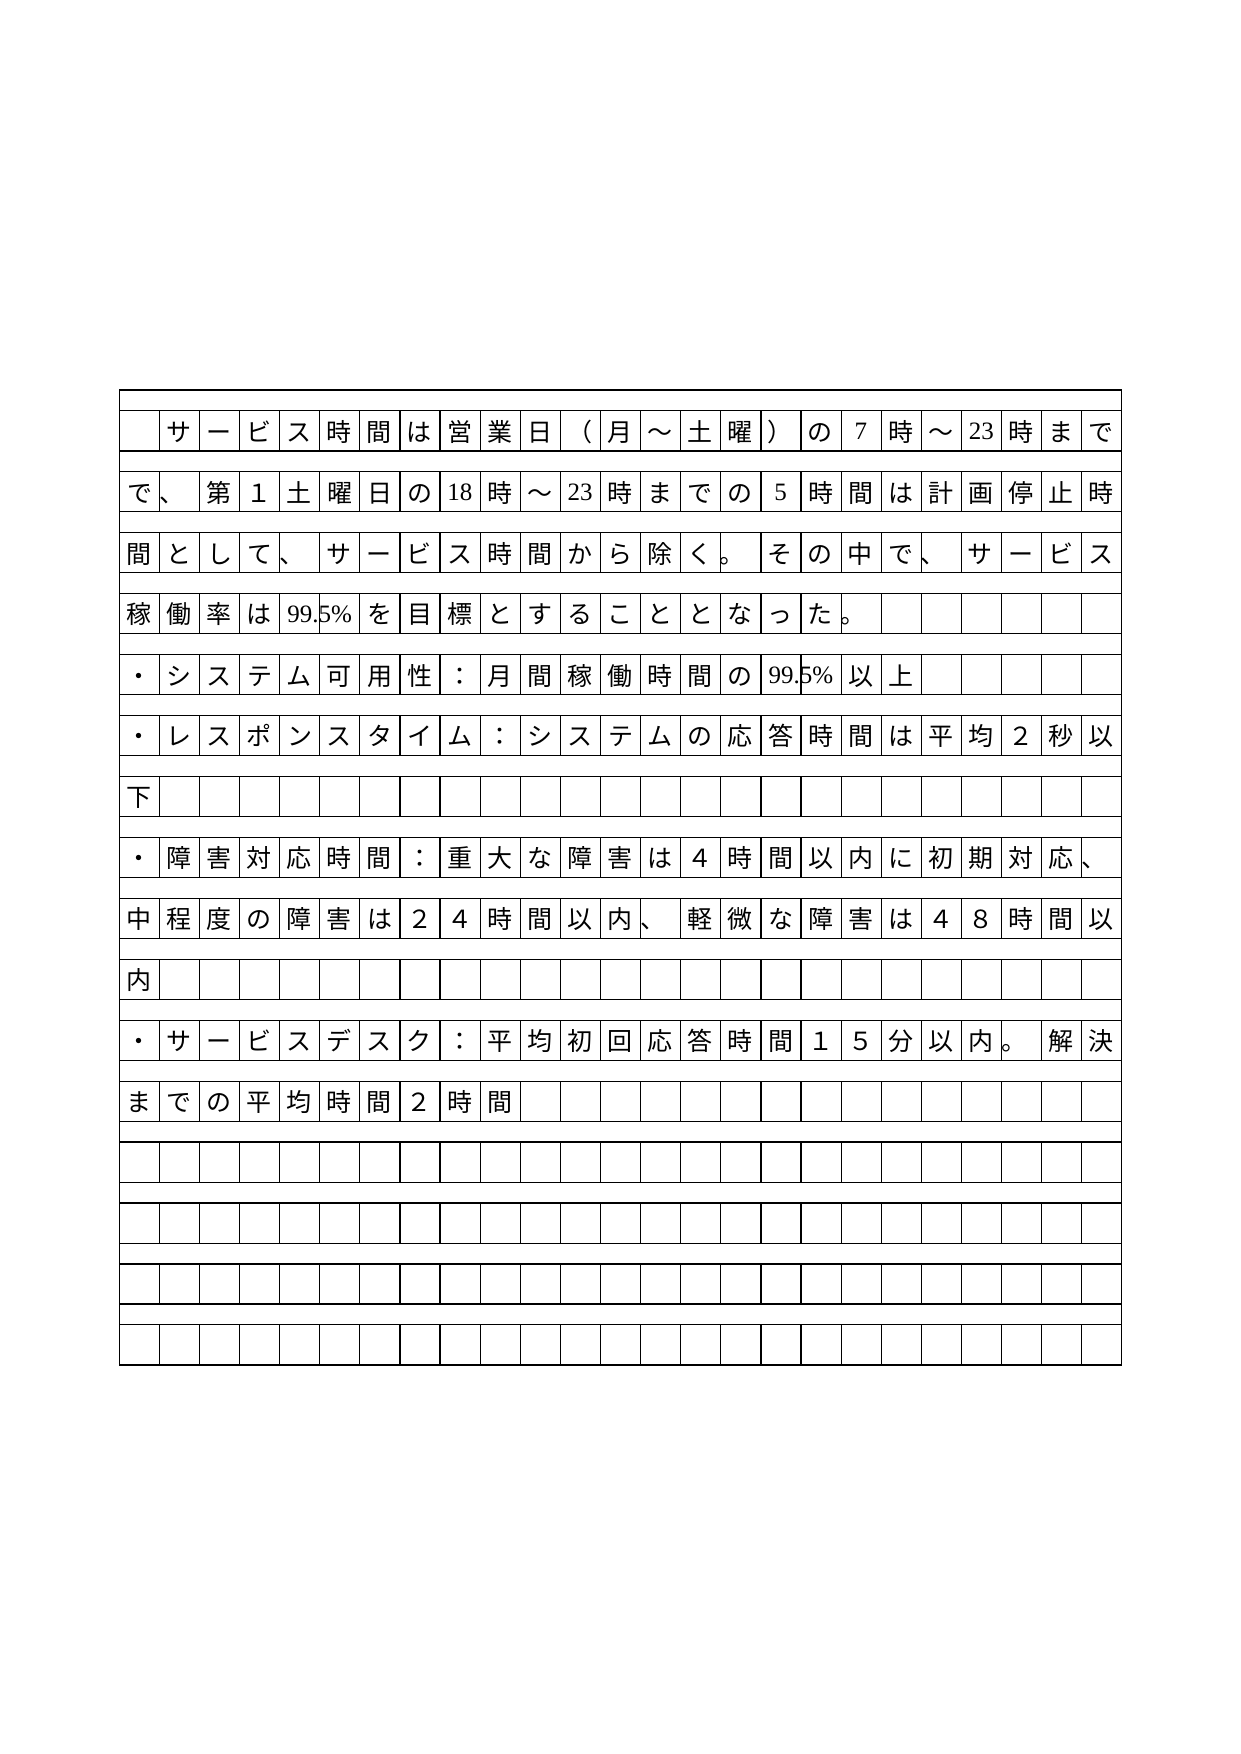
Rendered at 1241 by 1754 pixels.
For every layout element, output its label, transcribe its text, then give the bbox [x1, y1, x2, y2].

text ・障害対応時間：重大な障害は４時間以内に初期対応、中程度の障害は２４時間以内、軽微な障害は４８時間以内 [120, 838, 159, 877]
text ・システム可用性：月間稼働時間の99.5%以上 [120, 634, 1121, 654]
text の [681, 716, 720, 755]
text ・システム可用性：月間稼働時間の99.5%以上 [120, 655, 159, 694]
text ・システム可用性：月間稼働時間の99.5%以上 [962, 655, 1001, 694]
text [320, 777, 359, 816]
text ・サービスデスク：平均初回応答時間１５分以内。解決までの平均時間２時間 [561, 1021, 600, 1060]
text [120, 695, 1121, 715]
text ・障害対応時間：重大な障害は４時間以内に初期対応、中程度の障害は２４時間以内、軽微な障害は４８時間以内 [1082, 899, 1121, 938]
text ・障害対応時間：重大な障害は４時間以内に初期対応、中程度の障害は２４時間以内、軽微な障害は４８時間以内 [521, 899, 560, 938]
text ポ [240, 716, 279, 755]
text ・障害対応時間：重大な障害は４時間以内に初期対応、中程度の障害は２４時間以内、軽微な障害は４８時間以内 [441, 838, 480, 877]
text ・システム可用性：月間稼働時間の99.5%以上 [681, 655, 720, 694]
text ・障害対応時間：重大な障害は４時間以内に初期対応、中程度の障害は２４時間以内、軽微な障害は４８時間以内 [240, 838, 279, 877]
text ・サービスデスク：平均初回応答時間１５分以内。解決までの平均時間２時間 [521, 1082, 560, 1121]
text ・障害対応時間：重大な障害は４時間以内に初期対応、中程度の障害は２４時間以内、軽微な障害は４８時間以内 [200, 899, 239, 938]
text ・サービスデスク：平均初回応答時間１５分以内。解決までの平均時間２時間 [1042, 1021, 1081, 1060]
text ・サービスデスク：平均初回応答時間１５分以内。解決までの平均時間２時間 [721, 1021, 760, 1060]
text ・障害対応時間：重大な障害は４時間以内に初期対応、中程度の障害は２４時間以内、軽微な障害は４８時間以内 [721, 838, 760, 877]
text タ [360, 716, 399, 755]
text [1002, 777, 1041, 816]
text ・障害対応時間：重大な障害は４時間以内に初期対応、中程度の障害は２４時間以内、軽微な障害は４８時間以内 [120, 960, 159, 999]
text ・サービスデスク：平均初回応答時間１５分以内。解決までの平均時間２時間 [681, 1021, 720, 1060]
text [1082, 777, 1121, 816]
text ・システム可用性：月間稼働時間の99.5%以上 [842, 655, 881, 694]
text [120, 756, 1121, 776]
text 均 [962, 716, 1001, 755]
text ・システム可用性：月間稼働時間の99.5%以上 [320, 655, 359, 694]
text ・システム可用性：月間稼働時間の99.5%以上 [200, 655, 239, 694]
text サービス時間は営業日（月～土曜）の7時～23時までで、第１土曜日の18時～23時までの5時間は計画停止時間として、サービス時間から除く。その中で、サービス稼働率は99.5%を目標とすることとなった。 [120, 452, 1121, 471]
text ・障害対応時間：重大な障害は４時間以内に初期対応、中程度の障害は２４時間以内、軽微な障害は４８時間以内 [922, 899, 961, 938]
text ・サービスデスク：平均初回応答時間１５分以内。解決までの平均時間２時間 [120, 1061, 1121, 1081]
text ・システム可用性：月間稼働時間の99.5%以上 [802, 655, 841, 694]
text ・障害対応時間：重大な障害は４時間以内に初期対応、中程度の障害は２４時間以内、軽微な障害は４８時間以内 [481, 838, 520, 877]
text 間 [842, 716, 881, 755]
text ２ [1002, 716, 1041, 755]
text ・障害対応時間：重大な障害は４時間以内に初期対応、中程度の障害は２４時間以内、軽微な障害は４８時間以内 [802, 960, 841, 999]
text ・障害対応時間：重大な障害は４時間以内に初期対応、中程度の障害は２４時間以内、軽微な障害は４８時間以内 [120, 878, 1121, 898]
text 以 [1082, 716, 1121, 755]
text 答 [762, 716, 800, 755]
text ・障害対応時間：重大な障害は４時間以内に初期対応、中程度の障害は２４時間以内、軽微な障害は４８時間以内 [721, 899, 760, 938]
text ・サービスデスク：平均初回応答時間１５分以内。解決までの平均時間２時間 [200, 1082, 239, 1121]
text ・サービスデスク：平均初回応答時間１５分以内。解決までの平均時間２時間 [280, 1021, 319, 1060]
text ム [441, 716, 480, 755]
text ・サービスデスク：平均初回応答時間１５分以内。解決までの平均時間２時間 [1082, 1082, 1121, 1121]
text ・システム可用性：月間稼働時間の99.5%以上 [160, 655, 199, 694]
text ・サービスデスク：平均初回応答時間１５分以内。解決までの平均時間２時間 [802, 1021, 841, 1060]
text ・障害対応時間：重大な障害は４時間以内に初期対応、中程度の障害は２４時間以内、軽微な障害は４８時間以内 [842, 838, 881, 877]
text ・障害対応時間：重大な障害は４時間以内に初期対応、中程度の障害は２４時間以内、軽微な障害は４８時間以内 [842, 899, 881, 938]
text ・障害対応時間：重大な障害は４時間以内に初期対応、中程度の障害は２４時間以内、軽微な障害は４８時間以内 [280, 899, 319, 938]
text ・障害対応時間：重大な障害は４時間以内に初期対応、中程度の障害は２４時間以内、軽微な障害は４８時間以内 [962, 899, 1001, 938]
text ・サービスデスク：平均初回応答時間１５分以内。解決までの平均時間２時間 [280, 1082, 319, 1121]
text [922, 777, 961, 816]
text ・障害対応時間：重大な障害は４時間以内に初期対応、中程度の障害は２４時間以内、軽微な障害は４８時間以内 [360, 899, 399, 938]
text ・システム可用性：月間稼働時間の99.5%以上 [601, 655, 640, 694]
text [401, 777, 439, 816]
text ・システム可用性：月間稼働時間の99.5%以上 [1002, 655, 1041, 694]
text ・障害対応時間：重大な障害は４時間以内に初期対応、中程度の障害は２４時間以内、軽微な障害は４８時間以内 [521, 838, 560, 877]
text ・サービスデスク：平均初回応答時間１５分以内。解決までの平均時間２時間 [681, 1082, 720, 1121]
text [601, 777, 640, 816]
text ・障害対応時間：重大な障害は４時間以内に初期対応、中程度の障害は２４時間以内、軽微な障害は４８時間以内 [601, 838, 640, 877]
text ・障害対応時間：重大な障害は４時間以内に初期対応、中程度の障害は２４時間以内、軽微な障害は４８時間以内 [1002, 899, 1041, 938]
text [641, 777, 680, 816]
text 秒 [1042, 716, 1081, 755]
text ・障害対応時間：重大な障害は４時間以内に初期対応、中程度の障害は２４時間以内、軽微な障害は４８時間以内 [200, 960, 239, 999]
text ・サービスデスク：平均初回応答時間１５分以内。解決までの平均時間２時間 [922, 1021, 961, 1060]
text [240, 777, 279, 816]
text ス [320, 716, 359, 755]
text ・サービスデスク：平均初回応答時間１５分以内。解決までの平均時間２時間 [1002, 1021, 1041, 1060]
text サービス時間は営業日（月～土曜）の7時～23時までで、第１土曜日の18時～23時までの5時間は計画停止時間として、サービス時間から除く。その中で、サービス稼働率は99.5%を目標とすることとなった。 [120, 391, 1121, 410]
text ・障害対応時間：重大な障害は４時間以内に初期対応、中程度の障害は２４時間以内、軽微な障害は４８時間以内 [401, 838, 439, 877]
text [882, 777, 921, 816]
text ・障害対応時間：重大な障害は４時間以内に初期対応、中程度の障害は２４時間以内、軽微な障害は４８時間以内 [240, 960, 279, 999]
text ・障害対応時間：重大な障害は４時間以内に初期対応、中程度の障害は２４時間以内、軽微な障害は４８時間以内 [681, 899, 720, 938]
text 時 [802, 716, 841, 755]
text ・サービスデスク：平均初回応答時間１５分以内。解決までの平均時間２時間 [1042, 1082, 1081, 1121]
text ・障害対応時間：重大な障害は４時間以内に初期対応、中程度の障害は２４時間以内、軽微な障害は４８時間以内 [561, 838, 600, 877]
text [1042, 777, 1081, 816]
text ・障害対応時間：重大な障害は４時間以内に初期対応、中程度の障害は２４時間以内、軽微な障害は４８時間以内 [481, 899, 520, 938]
text ・サービスデスク：平均初回応答時間１５分以内。解決までの平均時間２時間 [962, 1021, 1001, 1060]
text ・障害対応時間：重大な障害は４時間以内に初期対応、中程度の障害は２４時間以内、軽微な障害は４８時間以内 [561, 960, 600, 999]
text は [882, 716, 921, 755]
text ・システム可用性：月間稼働時間の99.5%以上 [240, 655, 279, 694]
text ・障害対応時間：重大な障害は４時間以内に初期対応、中程度の障害は２４時間以内、軽微な障害は４８時間以内 [160, 960, 199, 999]
text ・障害対応時間：重大な障害は４時間以内に初期対応、中程度の障害は２４時間以内、軽微な障害は４８時間以内 [320, 838, 359, 877]
text ・サービスデスク：平均初回応答時間１５分以内。解決までの平均時間２時間 [882, 1021, 921, 1060]
text ・障害対応時間：重大な障害は４時間以内に初期対応、中程度の障害は２４時間以内、軽微な障害は４８時間以内 [641, 899, 680, 938]
text ・ [120, 716, 159, 755]
text ・障害対応時間：重大な障害は４時間以内に初期対応、中程度の障害は２４時間以内、軽微な障害は４８時間以内 [441, 899, 480, 938]
text [561, 777, 600, 816]
text ・障害対応時間：重大な障害は４時間以内に初期対応、中程度の障害は２４時間以内、軽微な障害は４８時間以内 [601, 899, 640, 938]
text ・サービスデスク：平均初回応答時間１５分以内。解決までの平均時間２時間 [320, 1021, 359, 1060]
text ・障害対応時間：重大な障害は４時間以内に初期対応、中程度の障害は２４時間以内、軽微な障害は４８時間以内 [240, 899, 279, 938]
text ・サービスデスク：平均初回応答時間１５分以内。解決までの平均時間２時間 [1082, 1021, 1121, 1060]
text ・サービスデスク：平均初回応答時間１５分以内。解決までの平均時間２時間 [882, 1082, 921, 1121]
text ・サービスデスク：平均初回応答時間１５分以内。解決までの平均時間２時間 [401, 1021, 439, 1060]
text ・サービスデスク：平均初回応答時間１５分以内。解決までの平均時間２時間 [802, 1082, 841, 1121]
text ・障害対応時間：重大な障害は４時間以内に初期対応、中程度の障害は２４時間以内、軽微な障害は４８時間以内 [320, 960, 359, 999]
text ・障害対応時間：重大な障害は４時間以内に初期対応、中程度の障害は２４時間以内、軽微な障害は４８時間以内 [401, 960, 439, 999]
text ・サービスデスク：平均初回応答時間１５分以内。解決までの平均時間２時間 [120, 1000, 1121, 1020]
text ・障害対応時間：重大な障害は４時間以内に初期対応、中程度の障害は２４時間以内、軽微な障害は４８時間以内 [160, 838, 199, 877]
text ・障害対応時間：重大な障害は４時間以内に初期対応、中程度の障害は２４時間以内、軽微な障害は４８時間以内 [641, 960, 680, 999]
text [762, 777, 800, 816]
text ・障害対応時間：重大な障害は４時間以内に初期対応、中程度の障害は２４時間以内、軽微な障害は４８時間以内 [962, 960, 1001, 999]
text シ [521, 716, 560, 755]
text ・障害対応時間：重大な障害は４時間以内に初期対応、中程度の障害は２４時間以内、軽微な障害は４８時間以内 [481, 960, 520, 999]
text ・システム可用性：月間稼働時間の99.5%以上 [441, 655, 480, 694]
text ・サービスデスク：平均初回応答時間１５分以内。解決までの平均時間２時間 [721, 1082, 760, 1121]
text ・障害対応時間：重大な障害は４時間以内に初期対応、中程度の障害は２４時間以内、軽微な障害は４８時間以内 [802, 838, 841, 877]
text ・サービスデスク：平均初回応答時間１５分以内。解決までの平均時間２時間 [441, 1082, 480, 1121]
text ス [200, 716, 239, 755]
text [160, 777, 199, 816]
text ・障害対応時間：重大な障害は４時間以内に初期対応、中程度の障害は２４時間以内、軽微な障害は４８時間以内 [882, 899, 921, 938]
text ・障害対応時間：重大な障害は４時間以内に初期対応、中程度の障害は２４時間以内、軽微な障害は４８時間以内 [842, 960, 881, 999]
text ・障害対応時間：重大な障害は４時間以内に初期対応、中程度の障害は２４時間以内、軽微な障害は４８時間以内 [120, 899, 159, 938]
text ・サービスデスク：平均初回応答時間１５分以内。解決までの平均時間２時間 [481, 1021, 520, 1060]
text ・障害対応時間：重大な障害は４時間以内に初期対応、中程度の障害は２４時間以内、軽微な障害は４８時間以内 [360, 960, 399, 999]
text ・サービスデスク：平均初回応答時間１５分以内。解決までの平均時間２時間 [962, 1082, 1001, 1121]
text ・障害対応時間：重大な障害は４時間以内に初期対応、中程度の障害は２４時間以内、軽微な障害は４８時間以内 [200, 838, 239, 877]
text ・障害対応時間：重大な障害は４時間以内に初期対応、中程度の障害は２４時間以内、軽微な障害は４８時間以内 [721, 960, 760, 999]
text ・障害対応時間：重大な障害は４時間以内に初期対応、中程度の障害は２４時間以内、軽微な障害は４８時間以内 [882, 838, 921, 877]
text ・障害対応時間：重大な障害は４時間以内に初期対応、中程度の障害は２４時間以内、軽微な障害は４８時間以内 [762, 899, 800, 938]
text ・障害対応時間：重大な障害は４時間以内に初期対応、中程度の障害は２４時間以内、軽微な障害は４８時間以内 [120, 939, 1121, 959]
text ・障害対応時間：重大な障害は４時間以内に初期対応、中程度の障害は２４時間以内、軽微な障害は４８時間以内 [1042, 960, 1081, 999]
text ・サービスデスク：平均初回応答時間１５分以内。解決までの平均時間２時間 [641, 1021, 680, 1060]
text [200, 777, 239, 816]
text ・障害対応時間：重大な障害は４時間以内に初期対応、中程度の障害は２４時間以内、軽微な障害は４８時間以内 [641, 838, 680, 877]
text ム [641, 716, 680, 755]
text ・サービスデスク：平均初回応答時間１５分以内。解決までの平均時間２時間 [1002, 1082, 1041, 1121]
text 下 [120, 777, 159, 816]
text ・システム可用性：月間稼働時間の99.5%以上 [882, 655, 921, 694]
text ・システム可用性：月間稼働時間の99.5%以上 [481, 655, 520, 694]
text ・障害対応時間：重大な障害は４時間以内に初期対応、中程度の障害は２４時間以内、軽微な障害は４８時間以内 [280, 838, 319, 877]
text ・障害対応時間：重大な障害は４時間以内に初期対応、中程度の障害は２４時間以内、軽微な障害は４８時間以内 [681, 960, 720, 999]
text ・サービスデスク：平均初回応答時間１５分以内。解決までの平均時間２時間 [160, 1021, 199, 1060]
text [962, 777, 1001, 816]
text サービス時間は営業日（月～土曜）の7時～23時までで、第１土曜日の18時～23時までの5時間は計画停止時間として、サービス時間から除く。その中で、サービス稼働率は99.5%を目標とすることとなった。 [120, 512, 1121, 532]
text ・サービスデスク：平均初回応答時間１５分以内。解決までの平均時間２時間 [441, 1021, 480, 1060]
text ・システム可用性：月間稼働時間の99.5%以上 [521, 655, 560, 694]
text ・障害対応時間：重大な障害は４時間以内に初期対応、中程度の障害は２４時間以内、軽微な障害は４８時間以内 [120, 817, 1121, 837]
text ・サービスデスク：平均初回応答時間１５分以内。解決までの平均時間２時間 [601, 1021, 640, 1060]
text ・障害対応時間：重大な障害は４時間以内に初期対応、中程度の障害は２４時間以内、軽微な障害は４８時間以内 [360, 838, 399, 877]
text ・障害対応時間：重大な障害は４時間以内に初期対応、中程度の障害は２４時間以内、軽微な障害は４８時間以内 [1082, 960, 1121, 999]
text ・障害対応時間：重大な障害は４時間以内に初期対応、中程度の障害は２４時間以内、軽微な障害は４８時間以内 [762, 838, 800, 877]
text ・障害対応時間：重大な障害は４時間以内に初期対応、中程度の障害は２４時間以内、軽微な障害は４８時間以内 [922, 960, 961, 999]
text ・サービスデスク：平均初回応答時間１５分以内。解決までの平均時間２時間 [481, 1082, 520, 1121]
text [681, 777, 720, 816]
text [441, 777, 480, 816]
text ・サービスデスク：平均初回応答時間１５分以内。解決までの平均時間２時間 [320, 1082, 359, 1121]
text ・サービスデスク：平均初回応答時間１５分以内。解決までの平均時間２時間 [200, 1021, 239, 1060]
text ・障害対応時間：重大な障害は４時間以内に初期対応、中程度の障害は２４時間以内、軽微な障害は４８時間以内 [922, 838, 961, 877]
text 応 [721, 716, 760, 755]
text ・障害対応時間：重大な障害は４時間以内に初期対応、中程度の障害は２４時間以内、軽微な障害は４８時間以内 [401, 899, 439, 938]
text [360, 777, 399, 816]
text レ [160, 716, 199, 755]
text ・障害対応時間：重大な障害は４時間以内に初期対応、中程度の障害は２４時間以内、軽微な障害は４８時間以内 [1082, 838, 1121, 877]
text ・障害対応時間：重大な障害は４時間以内に初期対応、中程度の障害は２４時間以内、軽微な障害は４８時間以内 [521, 960, 560, 999]
text [802, 777, 841, 816]
text ・障害対応時間：重大な障害は４時間以内に初期対応、中程度の障害は２４時間以内、軽微な障害は４８時間以内 [681, 838, 720, 877]
text ・サービスデスク：平均初回応答時間１５分以内。解決までの平均時間２時間 [120, 1021, 159, 1060]
text ・システム可用性：月間稼働時間の99.5%以上 [641, 655, 680, 694]
text ・障害対応時間：重大な障害は４時間以内に初期対応、中程度の障害は２４時間以内、軽微な障害は４８時間以内 [762, 960, 800, 999]
text ・サービスデスク：平均初回応答時間１５分以内。解決までの平均時間２時間 [360, 1021, 399, 1060]
text ス [561, 716, 600, 755]
text ・サービスデスク：平均初回応答時間１５分以内。解決までの平均時間２時間 [561, 1082, 600, 1121]
text ・障害対応時間：重大な障害は４時間以内に初期対応、中程度の障害は２４時間以内、軽微な障害は４８時間以内 [1042, 899, 1081, 938]
text テ [601, 716, 640, 755]
text [842, 777, 881, 816]
text ・障害対応時間：重大な障害は４時間以内に初期対応、中程度の障害は２４時間以内、軽微な障害は４８時間以内 [1042, 838, 1081, 877]
text イ [401, 716, 439, 755]
text ・サービスデスク：平均初回応答時間１５分以内。解決までの平均時間２時間 [641, 1082, 680, 1121]
text ・システム可用性：月間稼働時間の99.5%以上 [721, 655, 760, 694]
text ・サービスデスク：平均初回応答時間１５分以内。解決までの平均時間２時間 [240, 1082, 279, 1121]
text ・サービスデスク：平均初回応答時間１５分以内。解決までの平均時間２時間 [922, 1082, 961, 1121]
text ・サービスデスク：平均初回応答時間１５分以内。解決までの平均時間２時間 [401, 1082, 439, 1121]
text [280, 777, 319, 816]
text サービス時間は営業日（月～土曜）の7時～23時までで、第１土曜日の18時～23時までの5時間は計画停止時間として、サービス時間から除く。その中で、サービス稼働率は99.5%を目標とすることとなった。 [120, 573, 1121, 593]
text ・システム可用性：月間稼働時間の99.5%以上 [762, 655, 800, 694]
text ・システム可用性：月間稼働時間の99.5%以上 [1082, 655, 1121, 694]
text ・サービスデスク：平均初回応答時間１５分以内。解決までの平均時間２時間 [120, 1082, 159, 1121]
text ・システム可用性：月間稼働時間の99.5%以上 [360, 655, 399, 694]
text ・システム可用性：月間稼働時間の99.5%以上 [922, 655, 961, 694]
text ・障害対応時間：重大な障害は４時間以内に初期対応、中程度の障害は２４時間以内、軽微な障害は４８時間以内 [160, 899, 199, 938]
text ・サービスデスク：平均初回応答時間１５分以内。解決までの平均時間２時間 [160, 1082, 199, 1121]
text ・障害対応時間：重大な障害は４時間以内に初期対応、中程度の障害は２４時間以内、軽微な障害は４８時間以内 [962, 838, 1001, 877]
text [521, 777, 560, 816]
text ・サービスデスク：平均初回応答時間１５分以内。解決までの平均時間２時間 [762, 1021, 800, 1060]
text ・システム可用性：月間稼働時間の99.5%以上 [1042, 655, 1081, 694]
text ・サービスデスク：平均初回応答時間１５分以内。解決までの平均時間２時間 [601, 1082, 640, 1121]
text ・サービスデスク：平均初回応答時間１５分以内。解決までの平均時間２時間 [240, 1021, 279, 1060]
text ・障害対応時間：重大な障害は４時間以内に初期対応、中程度の障害は２４時間以内、軽微な障害は４８時間以内 [320, 899, 359, 938]
text ン [280, 716, 319, 755]
text ・障害対応時間：重大な障害は４時間以内に初期対応、中程度の障害は２４時間以内、軽微な障害は４８時間以内 [802, 899, 841, 938]
text ・障害対応時間：重大な障害は４時間以内に初期対応、中程度の障害は２４時間以内、軽微な障害は４８時間以内 [561, 899, 600, 938]
text 平 [922, 716, 961, 755]
text ・サービスデスク：平均初回応答時間１５分以内。解決までの平均時間２時間 [762, 1082, 800, 1121]
text ・サービスデスク：平均初回応答時間１５分以内。解決までの平均時間２時間 [360, 1082, 399, 1121]
text ・サービスデスク：平均初回応答時間１５分以内。解決までの平均時間２時間 [842, 1021, 881, 1060]
text ・システム可用性：月間稼働時間の99.5%以上 [401, 655, 439, 694]
text ・障害対応時間：重大な障害は４時間以内に初期対応、中程度の障害は２４時間以内、軽微な障害は４８時間以内 [1002, 960, 1041, 999]
text [721, 777, 760, 816]
text ： [481, 716, 520, 755]
text ・障害対応時間：重大な障害は４時間以内に初期対応、中程度の障害は２４時間以内、軽微な障害は４８時間以内 [601, 960, 640, 999]
text [481, 777, 520, 816]
text ・サービスデスク：平均初回応答時間１５分以内。解決までの平均時間２時間 [842, 1082, 881, 1121]
text ・障害対応時間：重大な障害は４時間以内に初期対応、中程度の障害は２４時間以内、軽微な障害は４８時間以内 [280, 960, 319, 999]
text ・障害対応時間：重大な障害は４時間以内に初期対応、中程度の障害は２４時間以内、軽微な障害は４８時間以内 [1002, 838, 1041, 877]
text ・障害対応時間：重大な障害は４時間以内に初期対応、中程度の障害は２４時間以内、軽微な障害は４８時間以内 [882, 960, 921, 999]
text ・システム可用性：月間稼働時間の99.5%以上 [280, 655, 319, 694]
text ・システム可用性：月間稼働時間の99.5%以上 [561, 655, 600, 694]
text ・サービスデスク：平均初回応答時間１５分以内。解決までの平均時間２時間 [521, 1021, 560, 1060]
text ・障害対応時間：重大な障害は４時間以内に初期対応、中程度の障害は２４時間以内、軽微な障害は４８時間以内 [441, 960, 480, 999]
